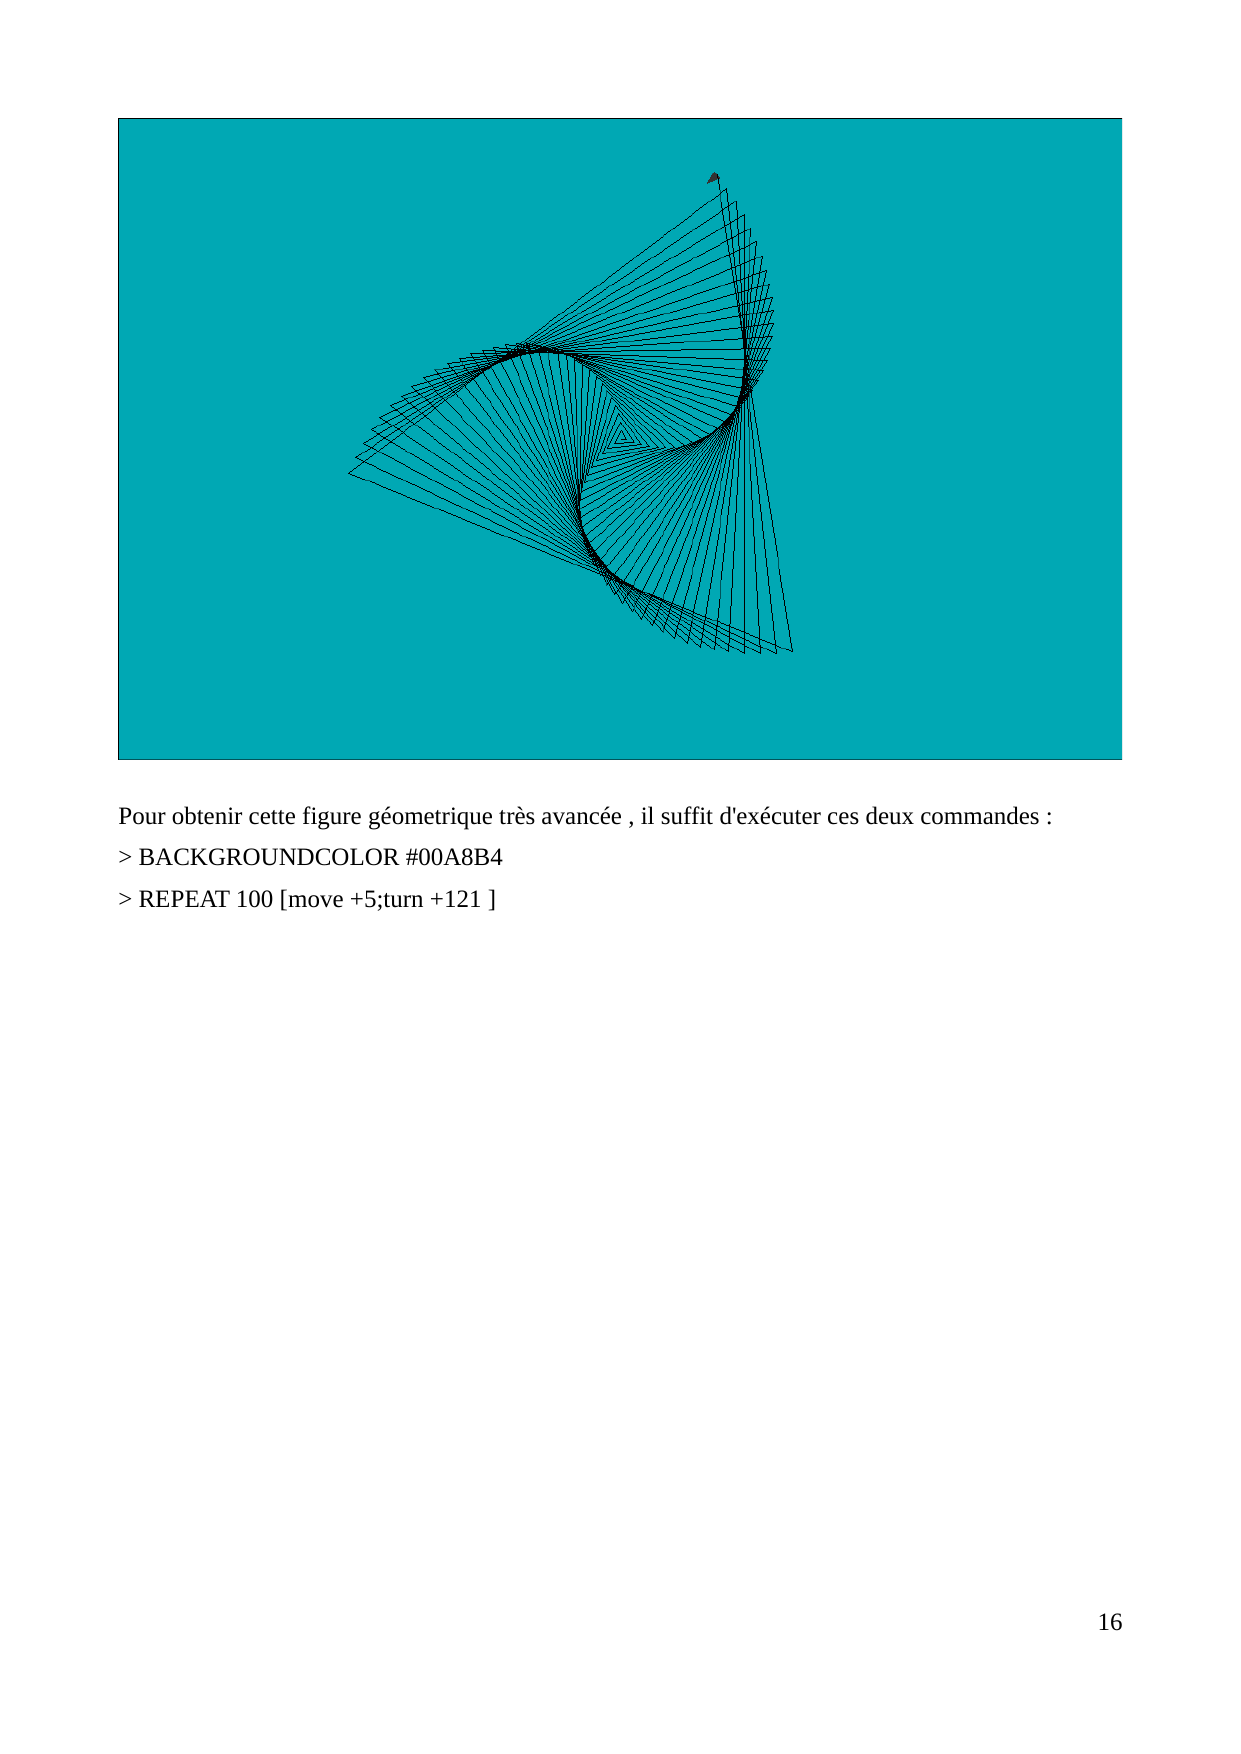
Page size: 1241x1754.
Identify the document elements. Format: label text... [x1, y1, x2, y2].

text > REPEAT 100 [move +5;turn +121 ] [118, 884, 1122, 912]
picture [118, 118, 1123, 760]
text > BACKGROUNDCOLOR #00A8B4 [118, 842, 1122, 871]
text Pour obtenir cette figure géometrique très avancée , il suffit d'exécuter ces deux commandes : [118, 801, 1122, 830]
